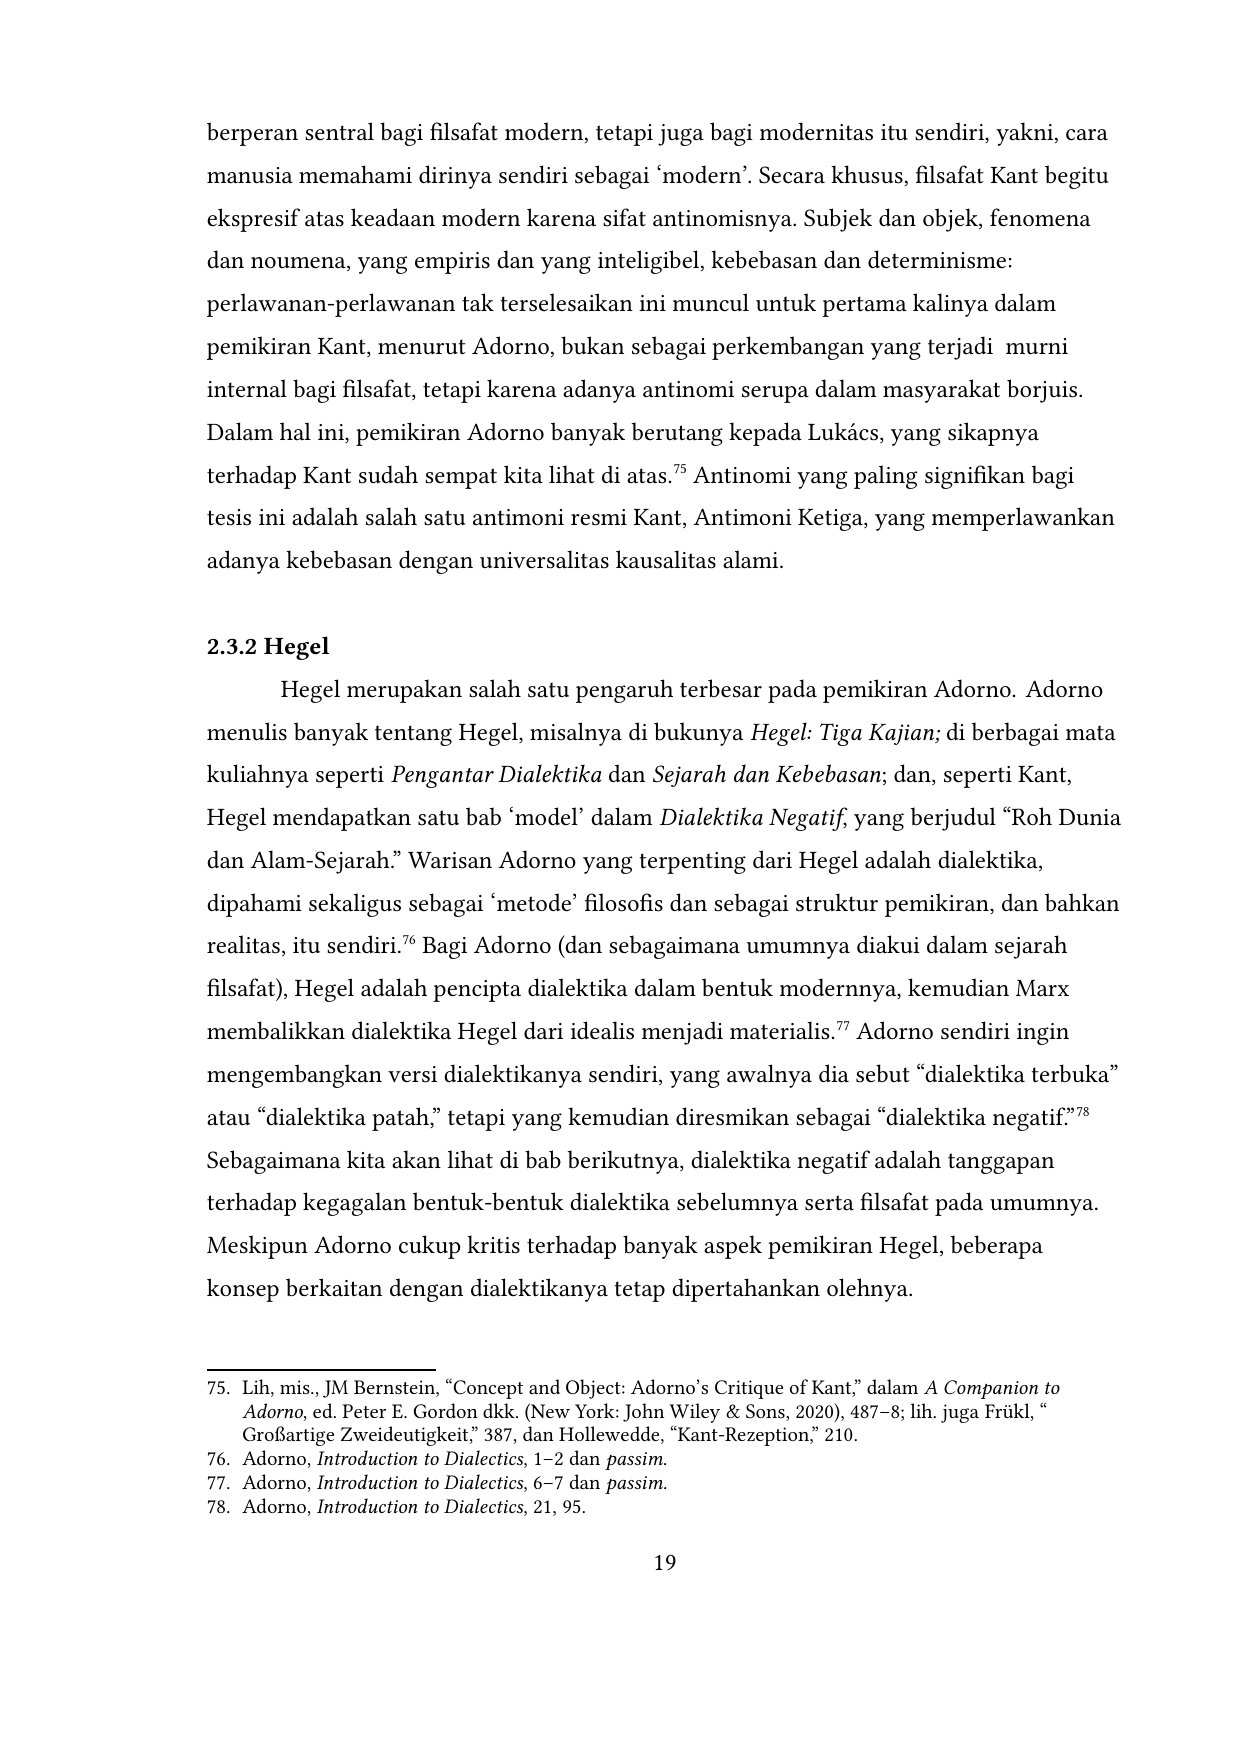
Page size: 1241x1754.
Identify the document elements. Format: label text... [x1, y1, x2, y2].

text Adorno, Introduction to Dialectics, 21, 95. [207, 1494, 1122, 1518]
text Hegel merupakan salah satu pengaruh terbesar pada pemikiran Adorno. Adorno menulis banyak tentang Hegel, misalnya di bukunya Hegel: Tiga Kajian; di berbagai mata kuliahnya seperti Pengantar Dialektika dan Sejarah dan Kebebasan; dan, seperti Kant, Hegel mendapatkan satu bab ‘model’ dalam Dialektika Negatif, yang berjudul “Roh Dunia dan Alam-Sejarah.” Warisan Adorno yang terpenting dari Hegel adalah dialektika, dipahami sekaligus sebagai ‘metode’ filosofis dan sebagai struktur pemikiran, dan bahkan realitas, itu sendiri. Bagi Adorno (dan sebagaimana umumnya diakui dalam sejarah filsafat), Hegel adalah pencipta dialektika dalam bentuk modernnya, kemudian Marx membalikkan dialektika Hegel dari idealis menjadi materialis. Adorno sendiri ingin mengembangkan versi dialektikanya sendiri, yang awalnya dia sebut “dialektika terbuka” atau “dialektika patah,” tetapi yang kemudian diresmikan sebagai “dialektika negatif.” Sebagaimana kita akan lihat di bab berikutnya, dialektika negatif adalah tanggapan terhadap kegagalan bentuk-bentuk dialektika sebelumnya serta filsafat pada umumnya. Meskipun Adorno cukup kritis terhadap banyak aspek pemikiran Hegel, beberapa konsep berkaitan dengan dialektikanya tetap dipertahankan olehnya. [207, 675, 1122, 1303]
text 2.3.2 Hegel [207, 632, 1122, 660]
text Adorno, Introduction to Dialectics, 6–7 dan passim. [207, 1471, 1122, 1494]
text Adorno, Introduction to Dialectics, 1–2 dan passim. [207, 1447, 1122, 1471]
text Lih, mis., JM Bernstein, “Concept and Object: Adorno’s Critique of Kant,” dalam A Companion to Adorno, ed. Peter E. Gordon dkk. (New York: John Wiley & Sons, 2020), 487–8; lih. juga Frükl, “ Großartige Zweideutigkeit,” 387, dan Hollewedde, “Kant-Rezeption,” 210. [207, 1376, 1122, 1447]
text berperan sentral bagi filsafat modern, tetapi juga bagi modernitas itu sendiri, yakni, cara manusia memahami dirinya sendiri sebagai ‘modern’. Secara khusus, filsafat Kant begitu ekspresif atas keadaan modern karena sifat antinomisnya. Subjek dan objek, fenomena dan noumena, yang empiris dan yang inteligibel, kebebasan dan determinisme: perlawanan-perlawanan tak terselesaikan ini muncul untuk pertama kalinya dalam pemikiran Kant, menurut Adorno, bukan sebagai perkembangan yang terjadi murni internal bagi filsafat, tetapi karena adanya antinomi serupa dalam masyarakat borjuis. Dalam hal ini, pemikiran Adorno banyak berutang kepada Lukács, yang sikapnya terhadap Kant sudah sempat kita lihat di atas. Antinomi yang paling signifikan bagi tesis ini adalah salah satu antimoni resmi Kant, Antimoni Ketiga, yang memperlawankan adanya kebebasan dengan universalitas kausalitas alami. [207, 118, 1122, 575]
